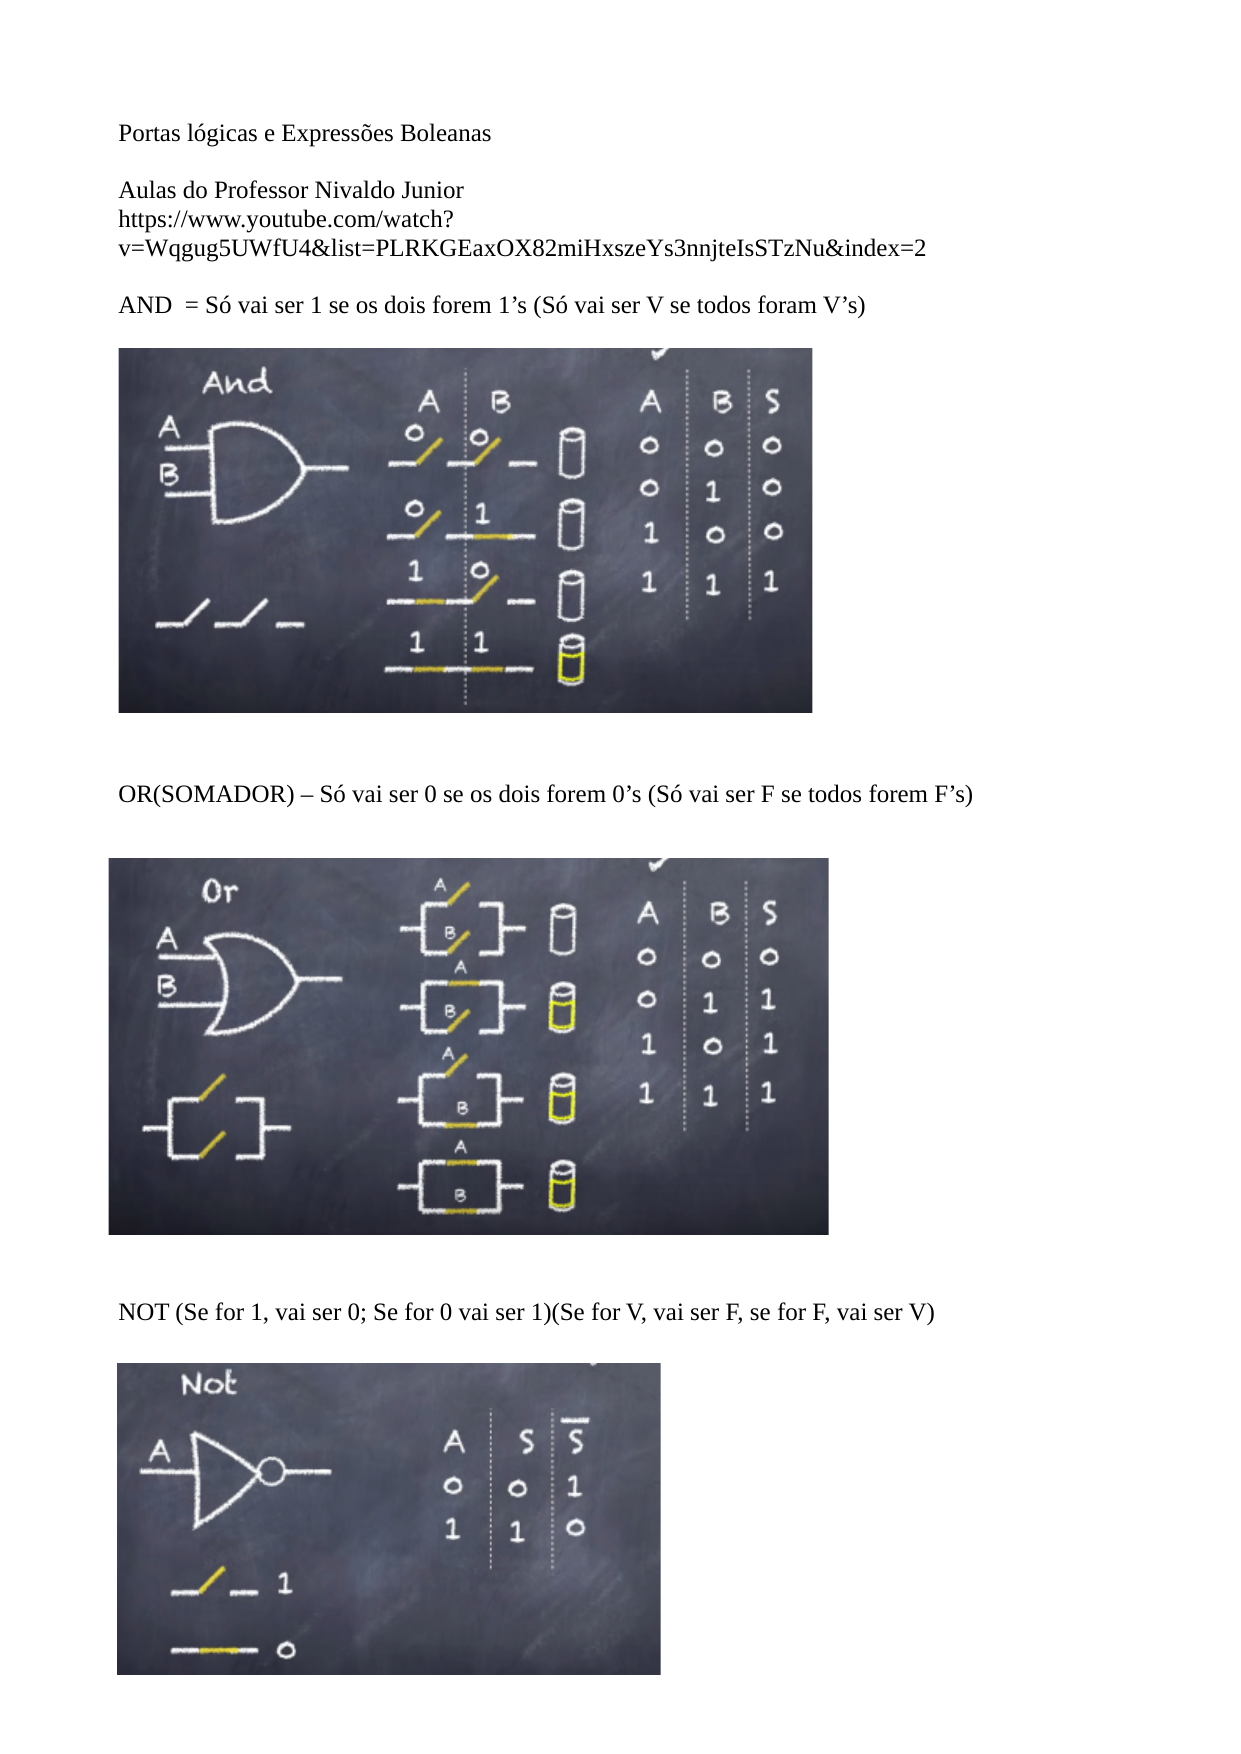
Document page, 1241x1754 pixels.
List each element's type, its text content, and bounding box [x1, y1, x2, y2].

picture [117, 1363, 661, 1675]
text AND = Só vai ser 1 se os dois forem 1’s (Só vai ser V se todos foram V’s) [118, 291, 1122, 319]
picture [118, 348, 813, 713]
text NOT (Se for 1, vai ser 0; Se for 0 vai ser 1)(Se for V, vai ser F, se for F, vai ser V) [118, 1297, 1122, 1326]
text Portas lógicas e Expressões Boleanas [118, 118, 1122, 147]
text OR(SOMADOR) – Só vai ser 0 se os dois forem 0’s (Só vai ser F se todos forem F’s) [118, 779, 1122, 808]
text Aulas do Professor Nivaldo Junior [118, 176, 1122, 204]
text https://www.youtube.com/watch?v=Wqgug5UWfU4&list=PLRKGEaxOX82miHxszeYs3nnjteIsSTzNu&index=2 [118, 204, 1122, 262]
picture [108, 858, 829, 1235]
